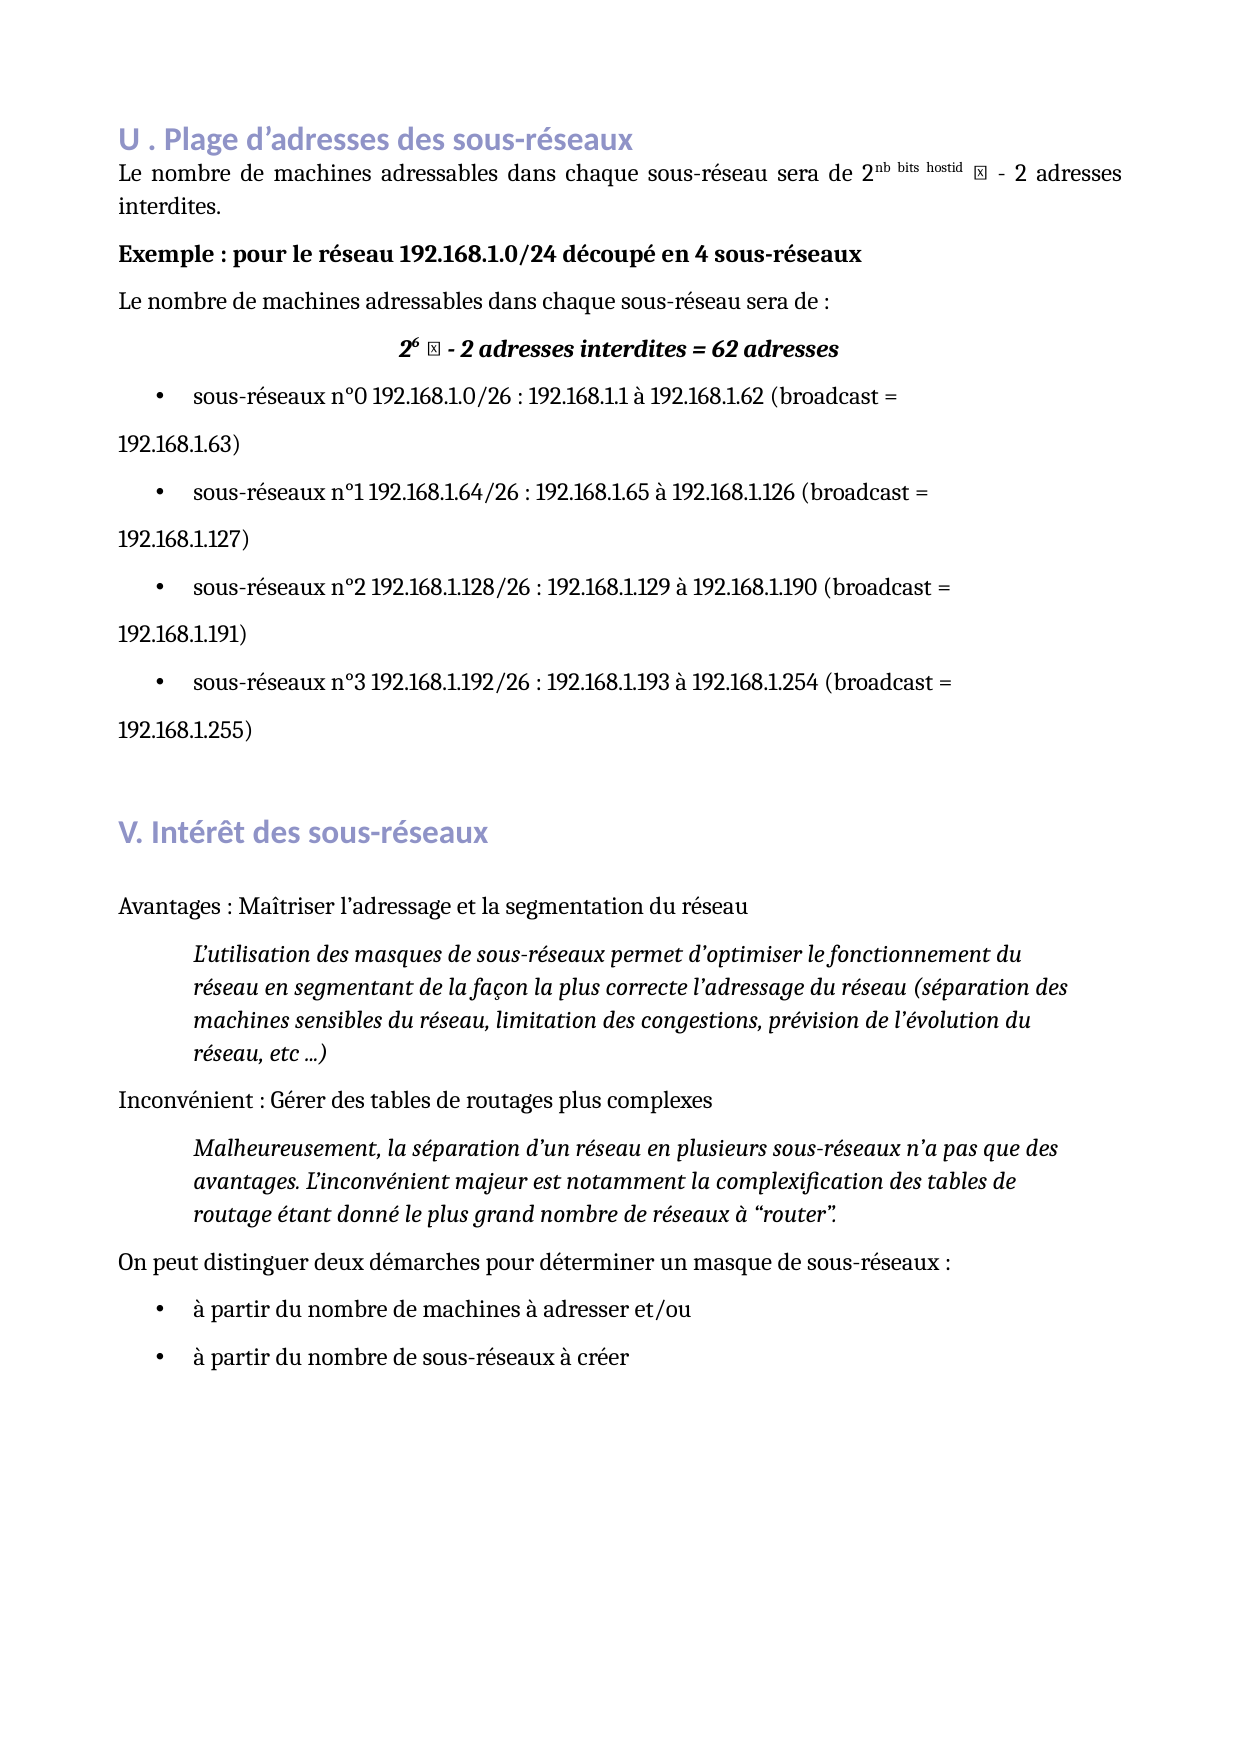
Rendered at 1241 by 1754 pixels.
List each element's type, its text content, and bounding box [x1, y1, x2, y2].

list sous-réseaux n°1 192.168.1.64/26 : 192.168.1.65 à 192.168.1.126 (broadcast = [156, 477, 1122, 506]
text Le nombre de machines adressables dans chaque sous-réseau sera de 2nb bits hostid 􀀀 - 2 adresses interdites. [118, 159, 1122, 221]
text 192.168.1.255) [118, 716, 1122, 744]
list à partir du nombre de sous-réseaux à créer [156, 1343, 1122, 1372]
list à partir du nombre de machines à adresser et/ou [156, 1295, 1122, 1324]
text 192.168.1.63) [118, 430, 1122, 459]
list sous-réseaux n°3 192.168.1.192/26 : 192.168.1.193 à 192.168.1.254 (broadcast = [156, 668, 1122, 697]
text L’utilisation des masques de sous-réseaux permet d’optimiser le fonctionnement du réseau en segmentant de la façon la plus correcte l’adressage du réseau (séparation des machines sensibles du réseau, limitation des congestions, prévision de l’évolution du réseau, etc ...) [118, 940, 1122, 1068]
text Exemple : pour le réseau 192.168.1.0/24 découpé en 4 sous-réseaux [118, 239, 1122, 268]
text V. Intérêt des sous-réseaux [118, 811, 1122, 851]
text Le nombre de machines adressables dans chaque sous-réseau sera de : [118, 287, 1122, 316]
text Malheureusement, la séparation d’un réseau en plusieurs sous-réseaux n’a pas que des avantages. L’inconvénient majeur est notamment la complexification des tables de routage étant donné le plus grand nombre de réseaux à “router”. [118, 1134, 1122, 1229]
list sous-réseaux n°2 192.168.1.128/26 : 192.168.1.129 à 192.168.1.190 (broadcast = [156, 573, 1122, 601]
text On peut distinguer deux démarches pour déterminer un masque de sous-réseaux : [118, 1248, 1122, 1276]
text 192.168.1.127) [118, 525, 1122, 554]
text U . Plage d’adresses des sous-réseaux [118, 118, 1122, 159]
text Avantages : Maîtriser l’adressage et la segmentation du réseau [118, 892, 1122, 921]
text 192.168.1.191) [118, 620, 1122, 649]
list sous-réseaux n°0 192.168.1.0/26 : 192.168.1.1 à 192.168.1.62 (broadcast = [156, 382, 1122, 411]
text Inconvénient : Gérer des tables de routages plus complexes [118, 1086, 1122, 1115]
text 26 􀀀 - 2 adresses interdites = 62 adresses [118, 335, 1122, 363]
